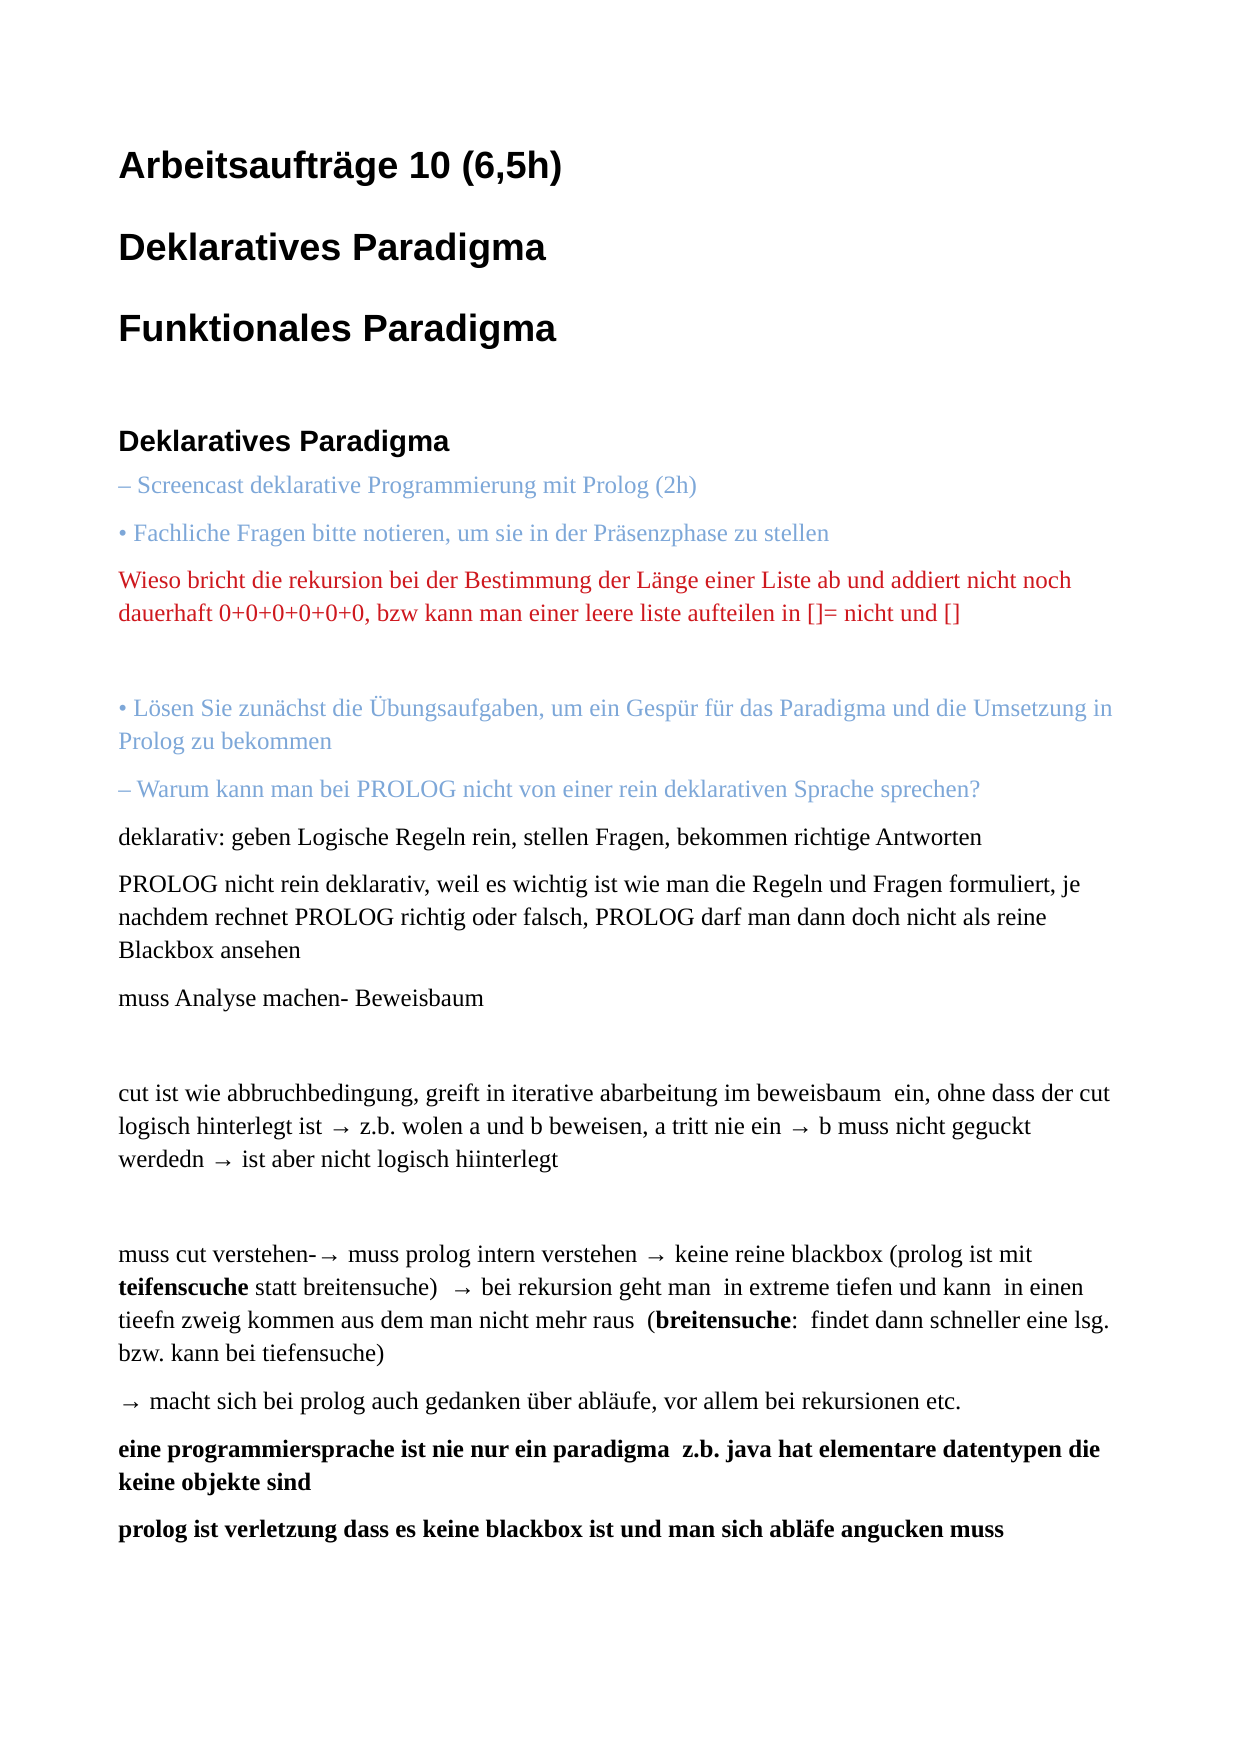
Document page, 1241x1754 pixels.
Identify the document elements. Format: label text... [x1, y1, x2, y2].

subtitle Arbeitsaufträge 10 (6,5h) [118, 143, 1122, 187]
text eine programmiersprache ist nie nur ein paradigma z.b. java hat elementare datentypen die keine objekte sind [118, 1434, 1122, 1495]
text muss Analyse machen- Beweisbaum [118, 983, 1122, 1012]
text • Lösen Sie zunächst die Übungsaufgaben, um ein Gespür für das Paradigma und die Umsetzung in Prolog zu bekommen [118, 693, 1122, 755]
subtitle Funktionales Paradigma [118, 305, 1122, 349]
text → macht sich bei prolog auch gedanken über abläufe, vor allem bei rekursionen etc. [118, 1386, 1122, 1415]
text • Fachliche Fragen bitte notieren, um sie in der Präsenzphase zu stellen [118, 518, 1122, 546]
text cut ist wie abbruchbedingung, greift in iterative abarbeitung im beweisbaum ein, ohne dass der cut logisch hinterlegt ist → z.b. wolen a und b beweisen, a tritt nie ein → b muss nicht geguckt werdedn → ist aber nicht logisch hiinterlegt [118, 1078, 1122, 1173]
text deklarativ: geben Logische Regeln rein, stellen Fragen, bekommen richtige Antworten [118, 822, 1122, 850]
text – Warum kann man bei PROLOG nicht von einer rein deklarativen Sprache sprechen? [118, 774, 1122, 803]
text prolog ist verletzung dass es keine blackbox ist und man sich abläfe angucken muss [118, 1514, 1122, 1543]
text PROLOG nicht rein deklarativ, weil es wichtig ist wie man die Regeln und Fragen formuliert, je nachdem rechnet PROLOG richtig oder falsch, PROLOG darf man dann doch nicht als reine Blackbox ansehen [118, 869, 1122, 964]
text muss cut verstehen-→ muss prolog intern verstehen → keine reine blackbox (prolog ist mit teifenscuche statt breitensuche) → bei rekursion geht man in extreme tiefen und kann in einen tieefn zweig kommen aus dem man nicht mehr raus (breitensuche: findet dann schneller eine lsg. bzw. kann bei tiefensuche) [118, 1239, 1122, 1367]
text – Screencast deklarative Programmierung mit Prolog (2h) [118, 470, 1122, 499]
text Wieso bricht die rekursion bei der Bestimmung der Länge einer Liste ab und addiert nicht noch dauerhaft 0+0+0+0+0+0, bzw kann man einer leere liste aufteilen in []= nicht und [] [118, 565, 1122, 627]
subtitle Deklaratives Paradigma [118, 224, 1122, 268]
subtitle Deklaratives Paradigma [118, 424, 1122, 457]
